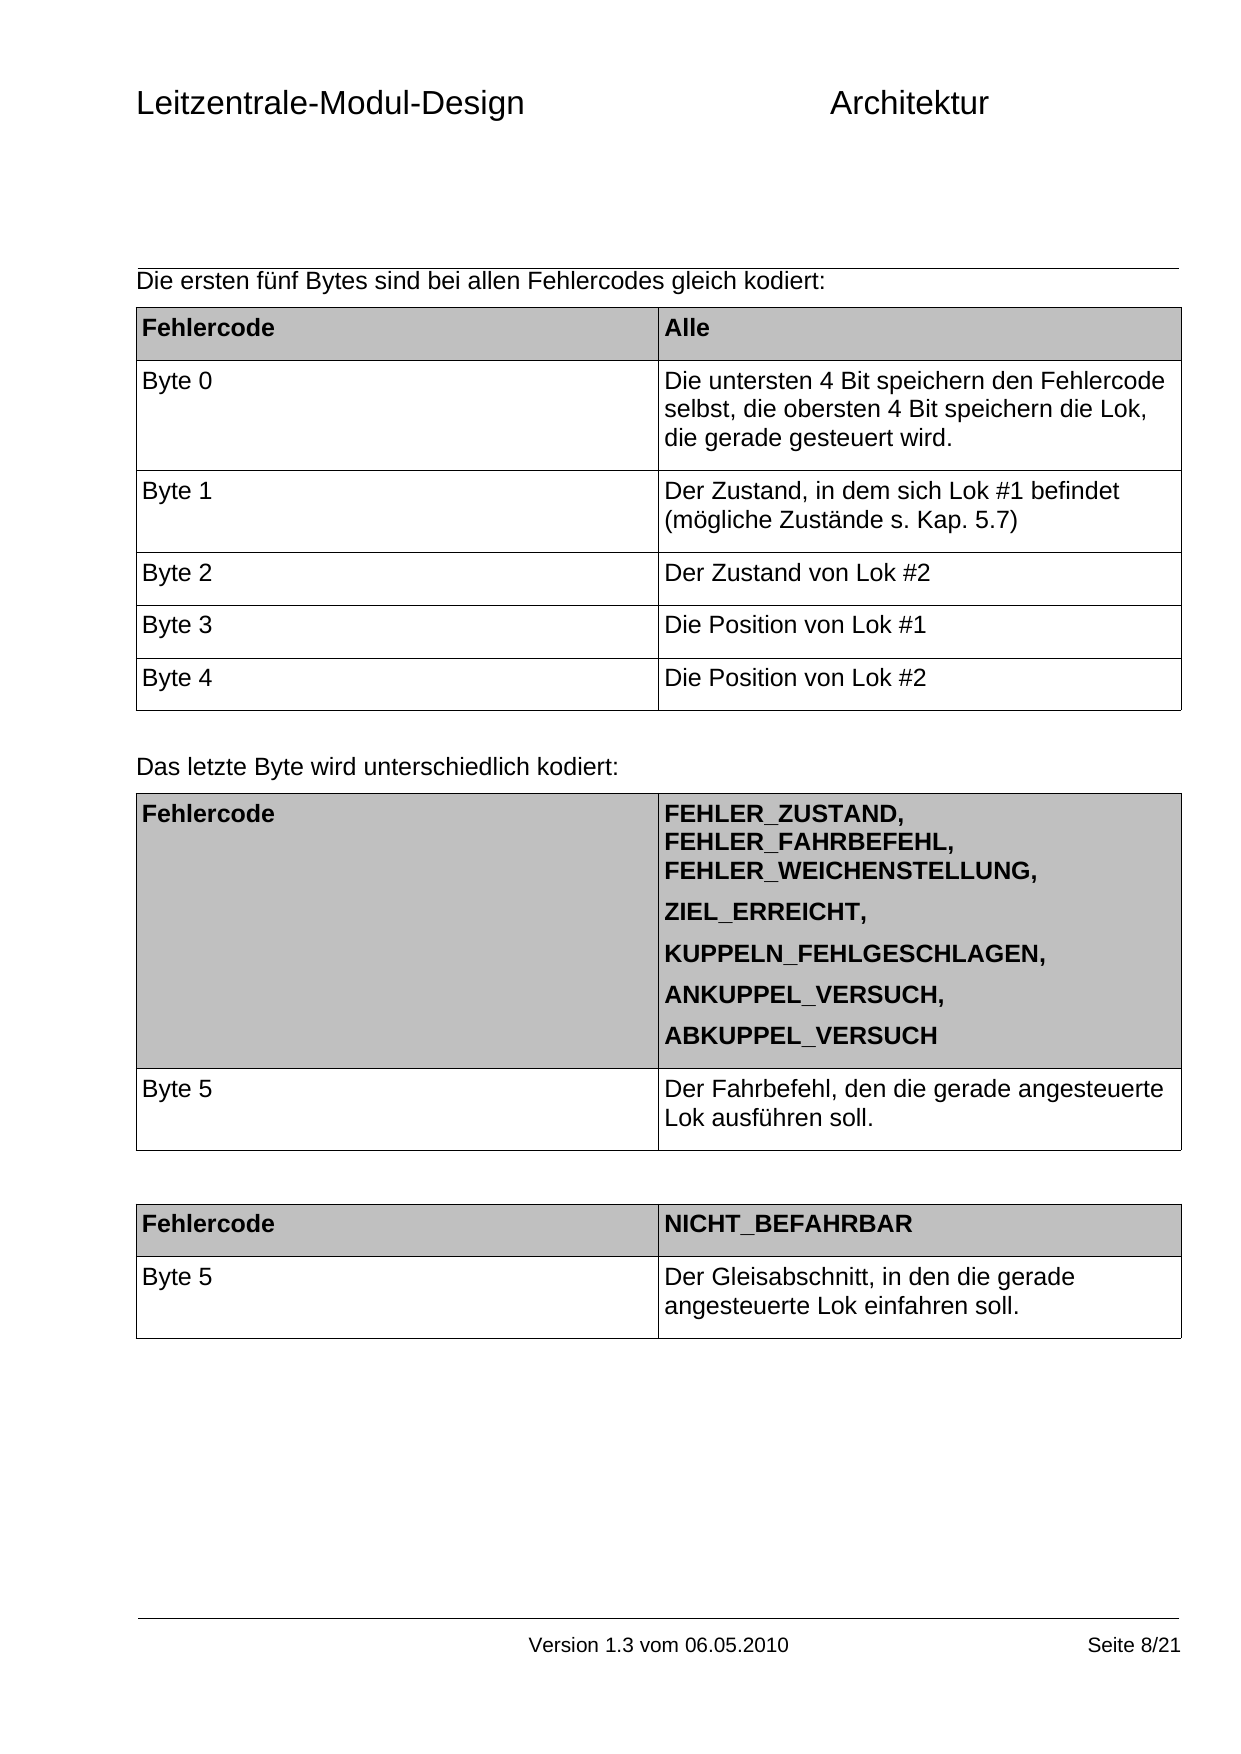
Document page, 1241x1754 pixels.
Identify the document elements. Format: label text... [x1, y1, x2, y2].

table_header FEHLER_ZUSTAND, FEHLER_FAHRBEFEHL, FEHLER_WEICHENSTELLUNG, ZIEL_ERREICHT, KUPPELN_FEHLGESCHLAGEN, ANKUPPEL_VERSUCH, ABKUPPEL_VERSUCH [659, 794, 1181, 1068]
table_header Fehlercode [137, 1205, 658, 1256]
table_cell Der Fahrbefehl, den die gerade angesteuerte Lok ausführen soll. [659, 1069, 1181, 1150]
text Die ersten fünf Bytes sind bei allen Fehlercodes gleich kodiert: [681, 289, 1181, 294]
table_header Fehlercode [137, 794, 658, 1068]
table_header Alle [659, 308, 1181, 360]
table_cell Die untersten 4 Bit speichern den Fehlercode selbst, die obersten 4 Bit speichern die Lok, die gerade gesteuert wird. [659, 361, 1181, 470]
table_cell Der Zustand von Lok #2 [659, 553, 1181, 604]
text Das letzte Byte wird unterschiedlich kodiert: [136, 752, 1181, 780]
table_cell Byte 1 [137, 471, 658, 552]
table_cell Byte 2 [137, 553, 658, 604]
table_cell Die Position von Lok #2 [659, 659, 1181, 710]
table_cell Byte 5 [137, 1257, 658, 1338]
table_cell Die Position von Lok #1 [659, 606, 1181, 657]
table_cell Byte 5 [137, 1069, 658, 1150]
table_cell Byte 4 [137, 659, 658, 710]
text Die ersten fünf Bytes sind bei allen Fehlercodes gleich kodiert: [327, 289, 681, 294]
table_cell Byte 0 [137, 361, 658, 470]
table_header NICHT_BEFAHRBAR [659, 1205, 1181, 1256]
table_cell Der Gleisabschnitt, in den die gerade angesteuerte Lok einfahren soll. [659, 1257, 1181, 1338]
table_cell Der Zustand, in dem sich Lok #1 befindet (mögliche Zustände s. Kap. 5.7) [659, 471, 1181, 552]
table_cell Byte 3 [137, 606, 658, 657]
table_header Fehlercode [137, 308, 658, 360]
